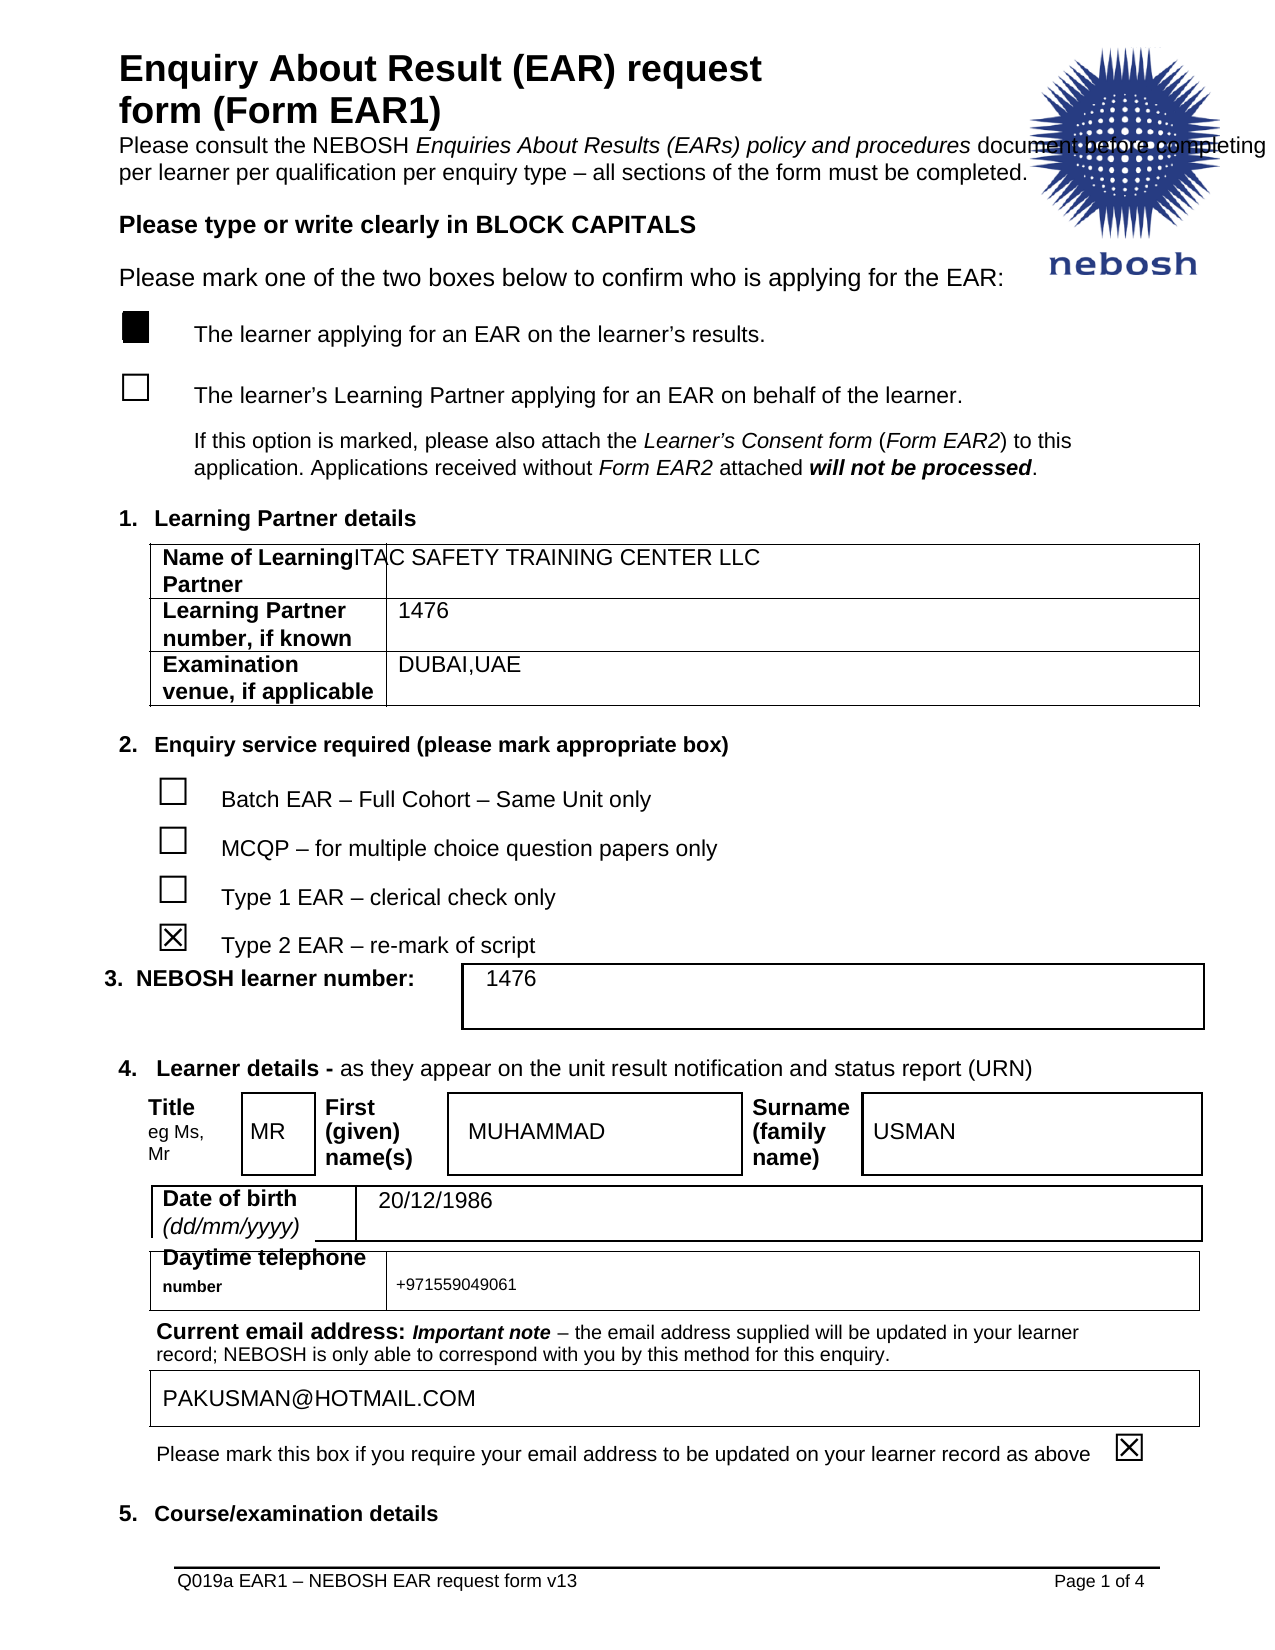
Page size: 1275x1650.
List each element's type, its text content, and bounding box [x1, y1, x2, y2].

table_cell [387, 638, 810, 651]
text Type 2 EAR – re-mark of script [221, 932, 1267, 958]
text Please type or write clearly in BLOCK CAPITALS [119, 210, 1029, 238]
table_cell [449, 1144, 741, 1174]
text ☒ [119, 310, 156, 348]
text Please consult the NEBOSH Enquiries About Results (EARs) policy and procedures document before completing per learner per qualification per enquiry type – all sections of the form must be completed. [119, 133, 1029, 185]
text ☒ [156, 922, 194, 959]
table_cell [243, 1144, 314, 1174]
table_cell [152, 1174, 314, 1185]
table_cell [863, 1176, 1202, 1185]
table_header First [316, 1092, 447, 1122]
table_cell [387, 571, 810, 597]
table_cell (family [756, 1122, 861, 1144]
table_header [243, 1094, 314, 1122]
table_cell [315, 1227, 355, 1240]
table_cell (family [743, 1122, 756, 1144]
table_cell [742, 1174, 862, 1185]
text ☐ [156, 873, 194, 911]
text Please mark this box if you require your email address to be updated on your learner record as above ☒ [156, 1431, 1267, 1469]
text Please mark one of the two boxes below to confirm who is applying for the EAR: [119, 263, 1267, 292]
table_cell MUHAMMAD [449, 1122, 741, 1144]
table_cell [315, 1213, 355, 1227]
text The learner applying for an EAR on the learner’s results. [194, 321, 1267, 347]
table_header [449, 1094, 741, 1122]
table_header Name of LearningITAC SAFETY TRAINING CENTER LLC [163, 545, 386, 571]
table_cell name(s) [316, 1144, 447, 1174]
table_cell 20/12/1986 [357, 1187, 742, 1227]
text Type 1 EAR – clerical check only [221, 884, 1267, 910]
table_cell eg Ms, [148, 1122, 241, 1144]
text [1200, 1385, 1267, 1411]
table_cell [742, 1227, 862, 1240]
text 1. Learning Partner details [119, 504, 1267, 531]
text Q019a EAR1 – NEBOSH EAR request form v13 Page 1 of 4 [177, 1570, 1267, 1591]
table_cell (given) [395, 1122, 447, 1144]
table_cell [742, 1187, 862, 1213]
table_cell USMAN [864, 1122, 1201, 1144]
text ☐ [156, 824, 194, 862]
text [1220, 210, 1267, 238]
text [1200, 1270, 1267, 1295]
table_cell [315, 1174, 356, 1185]
table_cell [315, 1187, 355, 1213]
table_cell Partner [163, 571, 385, 597]
table_cell [863, 1187, 1201, 1213]
text ☐ [119, 372, 156, 409]
table_cell (given) [329, 1122, 395, 1144]
text MCQP – for multiple choice question papers only [221, 835, 1267, 861]
text If this option is marked, please also attach the Learner’s Consent form (Form EAR2) to this application. Applications received without Form EAR2 attached will not be processed. [194, 428, 1112, 480]
table_header Name of LearningITAC SAFETY TRAINING CENTER LLC [387, 545, 810, 571]
table_cell Date of birth [153, 1187, 314, 1213]
table_cell Examination [163, 652, 385, 678]
table_cell [742, 1213, 862, 1227]
text 5. Course/examination details [119, 1500, 1267, 1526]
table_cell [448, 1227, 742, 1240]
table_cell name) [743, 1144, 861, 1174]
table_cell [148, 1174, 152, 1185]
list Learner details - as they appear on the unit result notification and status report (URN) [118, 1055, 1267, 1081]
table_cell Learning Partner [163, 599, 385, 624]
text The learner’s Learning Partner applying for an EAR on behalf of the learner. [194, 382, 1267, 408]
text 2. Enquiry service required (please mark appropriate box) [119, 731, 1267, 757]
text +971559049061 [387, 1270, 1199, 1295]
text Current email address: Important note – the email address supplied will be updated in your learner record; NEBOSH is only able to correspond with you by this method for this enquiry. [156, 1320, 1119, 1365]
table_cell [104, 1015, 461, 1028]
table_header [864, 1094, 1201, 1122]
table_cell number, if known [163, 625, 385, 651]
table_header 1476 [464, 965, 1203, 1015]
table_cell Mr [148, 1144, 241, 1174]
text number [162, 1270, 386, 1295]
table_cell [356, 1174, 448, 1185]
table_cell [863, 1213, 1201, 1227]
table_header 3. NEBOSH learner number: [104, 963, 461, 1015]
table_cell venue, if applicable [163, 678, 385, 705]
picture [1029, 47, 1220, 275]
table_header Surname [743, 1092, 861, 1122]
text PAKUSMAN@HOTMAIL.COM [162, 1385, 1199, 1411]
text Enquiry About Result (EAR) request form (Form EAR1) [119, 48, 854, 132]
table_cell [357, 1227, 448, 1240]
table_cell (dd/mm/yyyy) [152, 1213, 314, 1240]
table_cell DUBAI,UAE [387, 652, 810, 692]
table_cell (given) [316, 1122, 329, 1144]
table_cell [464, 1015, 1203, 1028]
table_cell [148, 1227, 152, 1240]
table_cell MR [243, 1122, 314, 1144]
text ☐ [156, 776, 194, 813]
table_cell 1476 [387, 599, 810, 638]
text Daytime telephone [162, 1244, 1267, 1270]
table_header Title [148, 1092, 241, 1122]
table_cell [863, 1227, 1201, 1240]
text Batch EAR – Full Cohort – Same Unit only [221, 786, 1267, 813]
table_cell [864, 1144, 1201, 1174]
table_cell [387, 692, 810, 705]
table_cell [448, 1176, 742, 1185]
